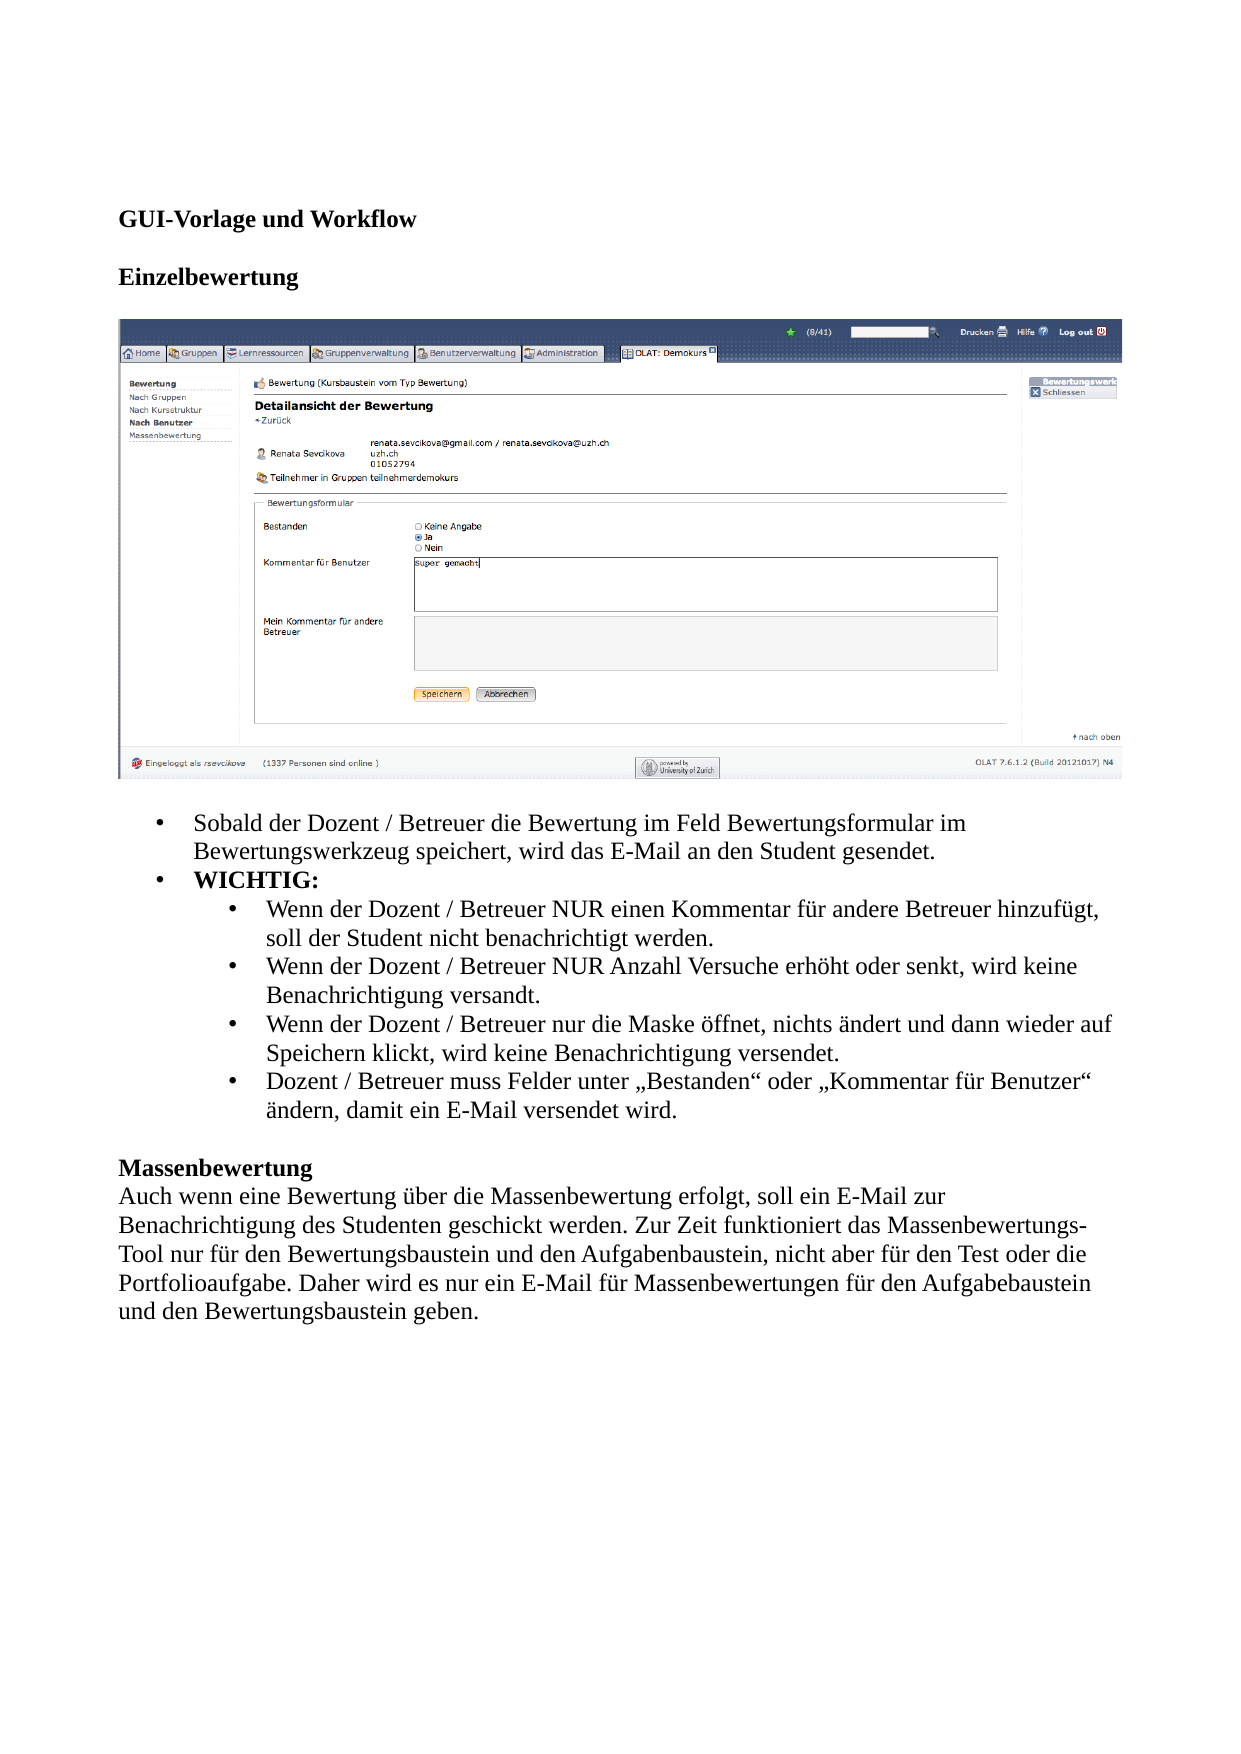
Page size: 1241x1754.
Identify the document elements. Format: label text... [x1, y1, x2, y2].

list Wenn der Dozent / Betreuer NUR einen Kommentar für andere Betreuer hinzufügt, soll der Student nicht benachrichtigt werden. [228, 894, 1122, 951]
list Wenn der Dozent / Betreuer nur die Maske öffnet, nichts ändert und dann wieder auf Speichern klickt, wird keine Benachrichtigung versendet. [228, 1009, 1122, 1066]
text Auch wenn eine Bewertung über die Massenbewertung erfolgt, soll ein E-Mail zur Benachrichtigung des Studenten geschickt werden. Zur Zeit funktioniert das Massenbewertungs-Tool nur für den Bewertungsbaustein und den Aufgabenbaustein, nicht aber für den Test oder die Portfolioaufgabe. Daher wird es nur ein E-Mail für Massenbewertungen für den Aufgabebaustein und den Bewertungsbaustein geben. [118, 1181, 1122, 1325]
list Sobald der Dozent / Betreuer die Bewertung im Feld Bewertungsformular im Bewertungswerkzeug speichert, wird das E-Mail an den Student gesendet. [156, 808, 1122, 865]
text Einzelbewertung [118, 262, 1122, 291]
list WICHTIG: [156, 865, 1122, 894]
text GUI-Vorlage und Workflow [118, 204, 1122, 233]
list Wenn der Dozent / Betreuer NUR Anzahl Versuche erhöht oder senkt, wird keine Benachrichtigung versandt. [228, 951, 1122, 1009]
picture [118, 319, 1123, 779]
list Dozent / Betreuer muss Felder unter „Bestanden“ oder „Kommentar für Benutzer“ ändern, damit ein E-Mail versendet wird. [228, 1066, 1122, 1124]
text Massenbewertung [118, 1153, 1122, 1181]
